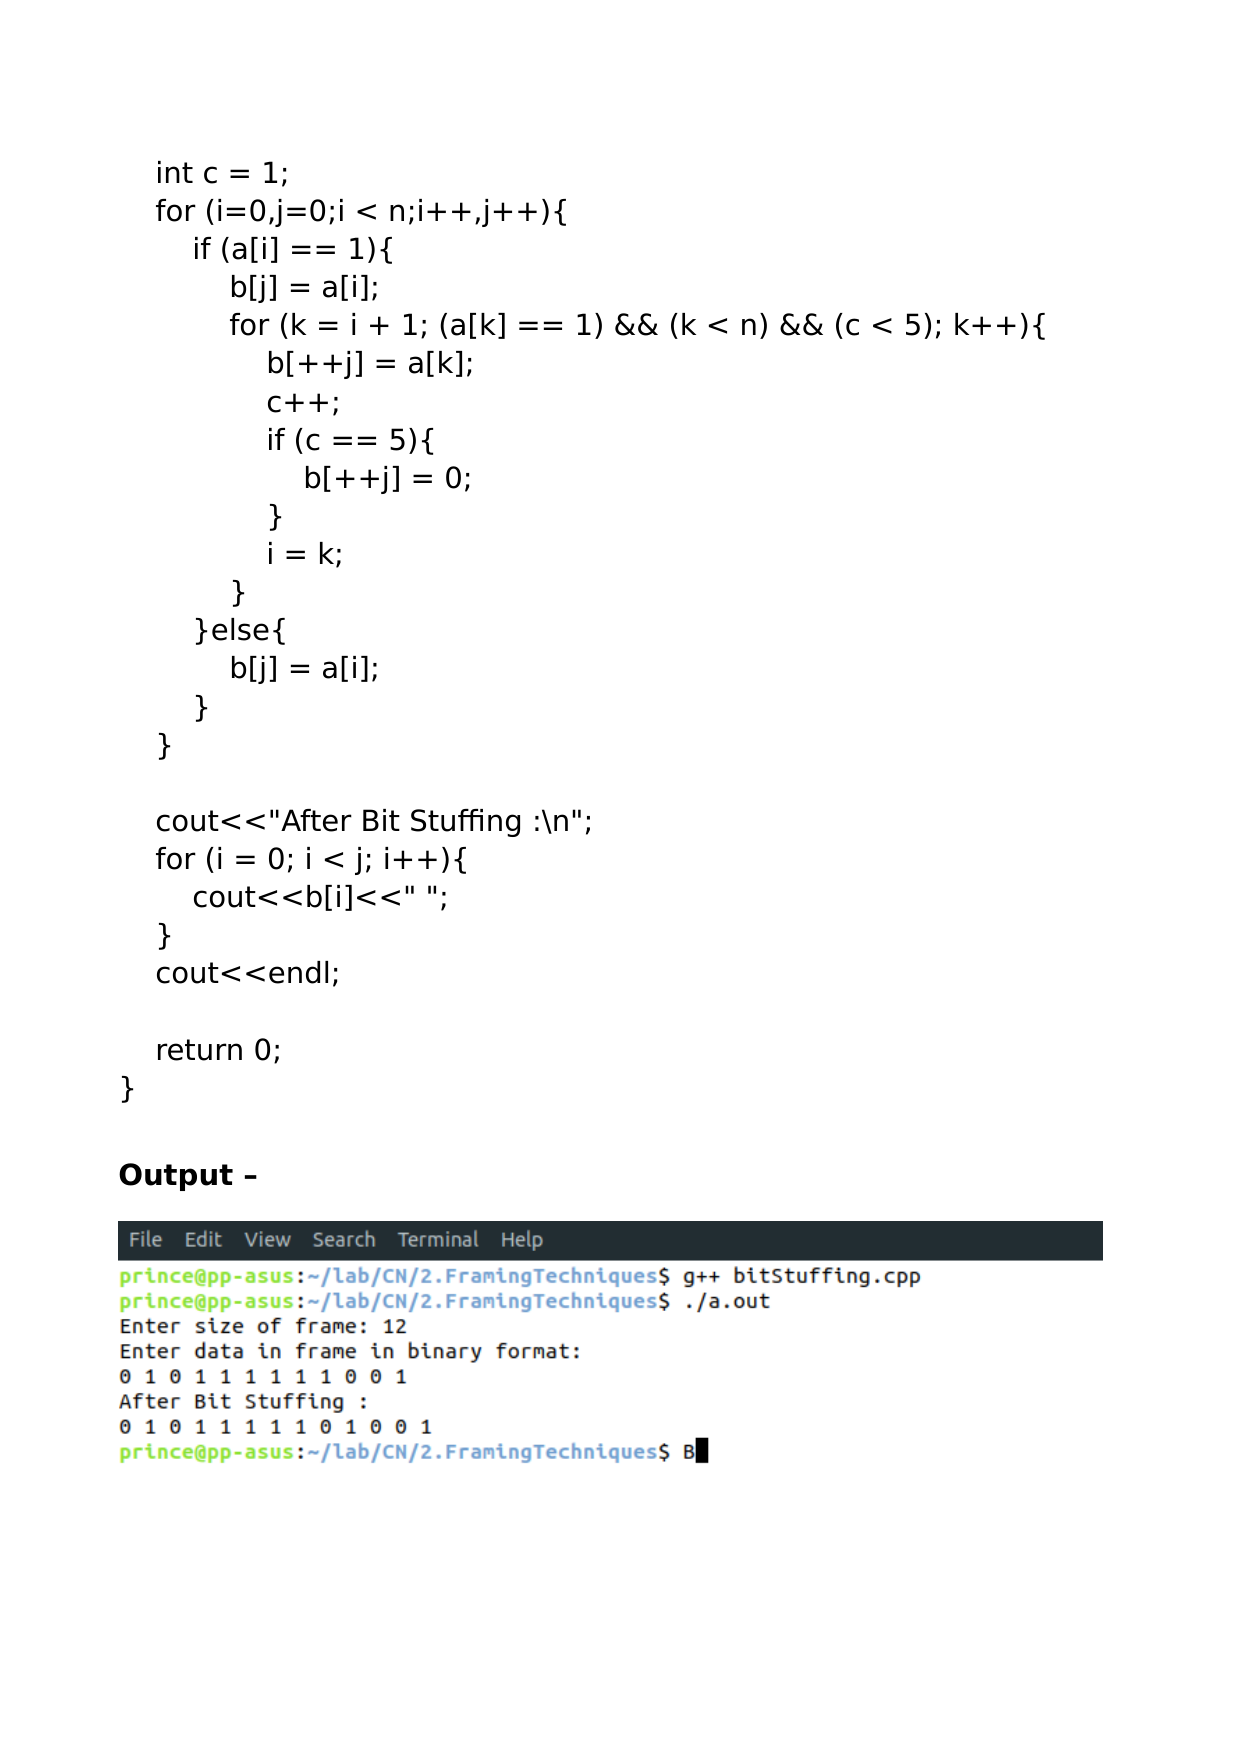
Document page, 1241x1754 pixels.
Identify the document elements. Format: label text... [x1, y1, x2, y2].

text b[j] = a[i]; [118, 271, 1122, 304]
text } [118, 690, 1122, 724]
text for (k = i + 1; (a[k] == 1) && (k < n) && (c < 5); k++){ [118, 309, 1122, 343]
text if (c == 5){ [118, 423, 1122, 457]
text } [118, 919, 1122, 953]
text } [118, 576, 1122, 609]
text int c = 1; [118, 156, 1122, 190]
text cout<<b[i]<<" "; [118, 881, 1122, 914]
text return 0; [118, 1033, 1122, 1067]
text } [118, 1071, 1122, 1105]
text cout<<endl; [118, 957, 1122, 991]
text Output – [118, 1158, 1122, 1192]
picture [118, 1221, 1103, 1565]
text } [118, 728, 1122, 762]
text b[j] = a[i]; [118, 652, 1122, 686]
text if (a[i] == 1){ [118, 232, 1122, 266]
text b[++j] = 0; [118, 461, 1122, 495]
text b[++j] = a[k]; [118, 347, 1122, 381]
text i = k; [118, 537, 1122, 571]
text cout<<"After Bit Stuffing :\n"; [118, 804, 1122, 838]
text for (i = 0; i < j; i++){ [118, 842, 1122, 876]
text c++; [118, 385, 1122, 419]
text } [118, 499, 1122, 533]
text }else{ [118, 614, 1122, 648]
text for (i=0,j=0;i < n;i++,j++){ [118, 194, 1122, 228]
